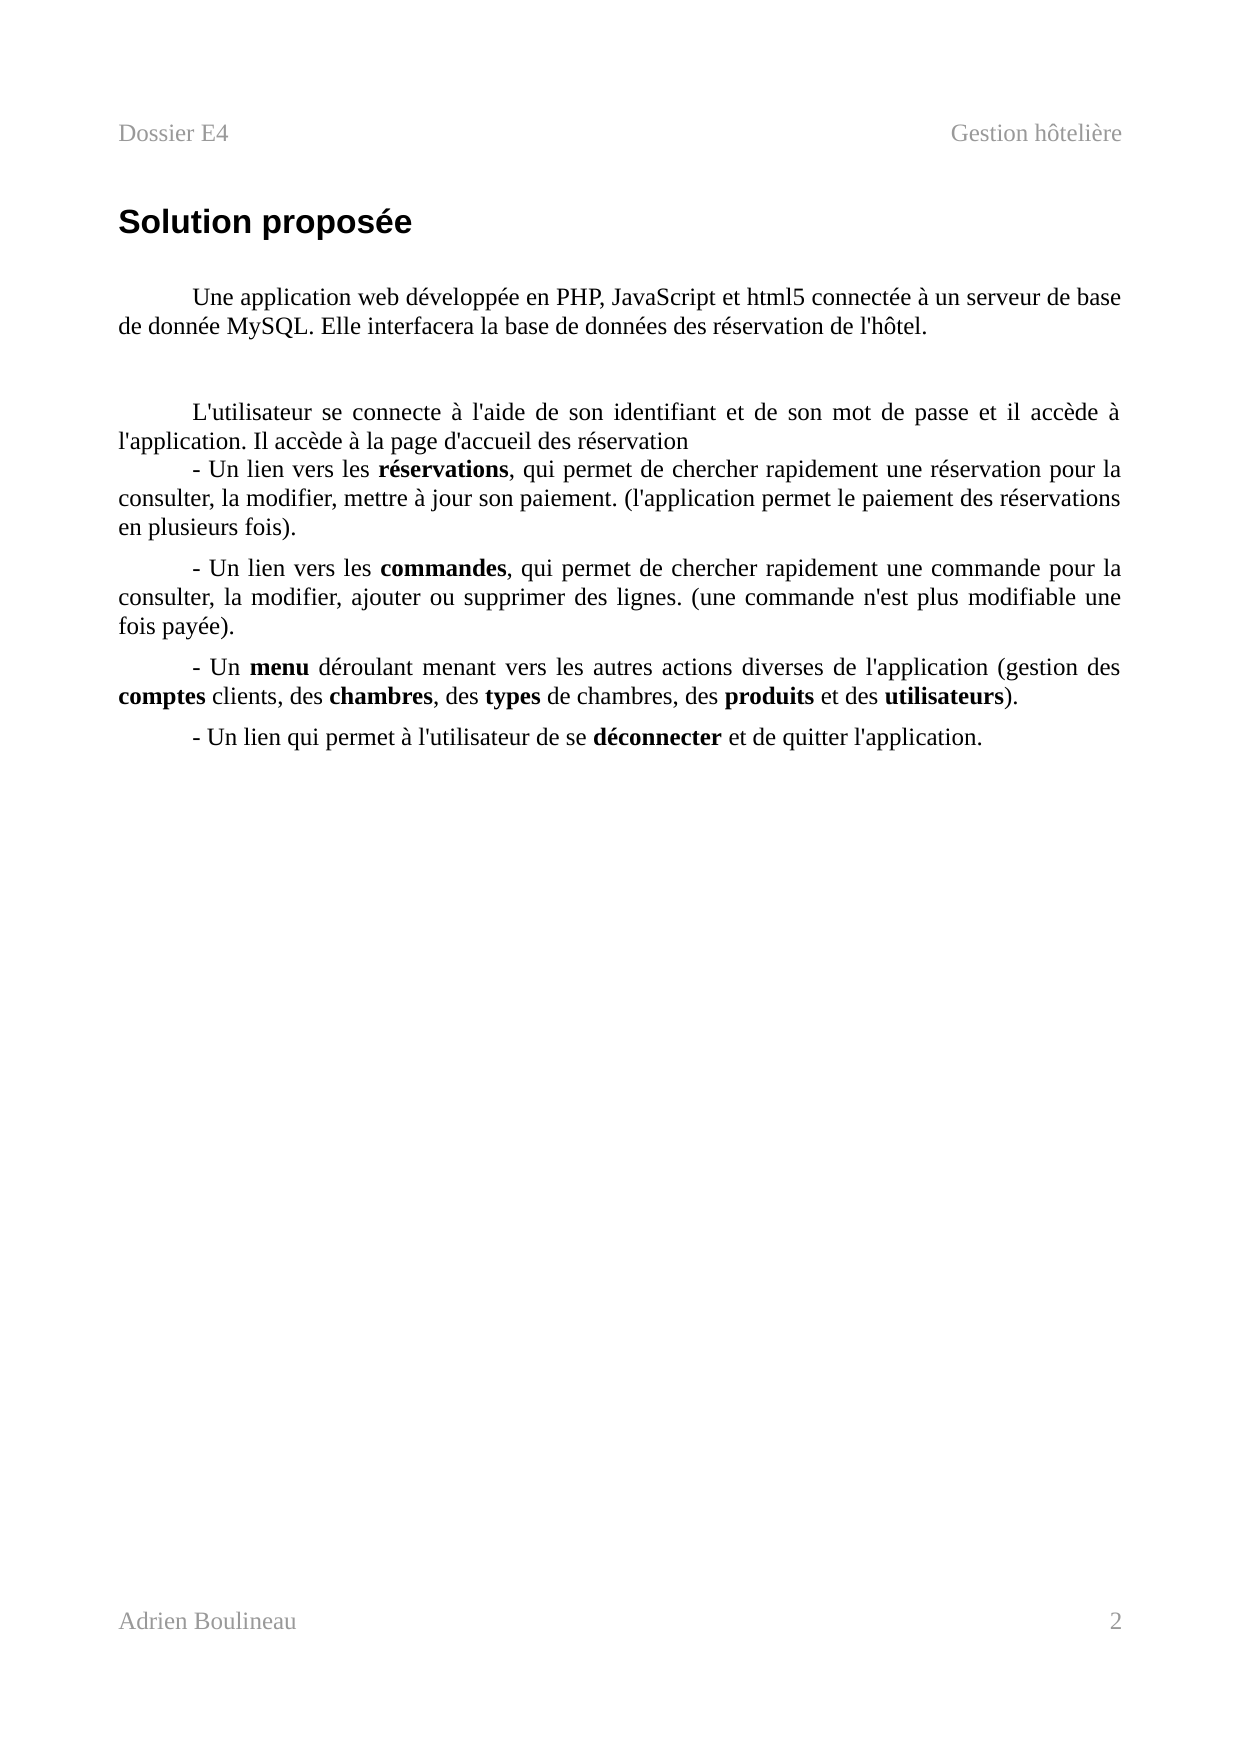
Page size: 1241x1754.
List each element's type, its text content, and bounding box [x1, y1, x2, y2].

text - Un lien vers les réservations, qui permet de chercher rapidement une réservation pour la consulter, la modifier, mettre à jour son paiement. (l'application permet le paiement des réservations en plusieurs fois). [118, 454, 1122, 541]
text L'utilisateur se connecte à l'aide de son identifiant et de son mot de passe et il accède à l'application. Il accède à la page d'accueil des réservation [118, 397, 1122, 454]
text - Un menu déroulant menant vers les autres actions diverses de l'application (gestion des comptes clients, des chambres, des types de chambres, des produits et des utilisateurs). [118, 652, 1122, 709]
text - Un lien qui permet à l'utilisateur de se déconnecter et de quitter l'application. [118, 722, 1122, 751]
subtitle Solution proposée [118, 202, 1122, 241]
text Une application web développée en PHP, JavaScript et html5 connectée à un serveur de base de donnée MySQL. Elle interfacera la base de données des réservation de l'hôtel. [118, 282, 1122, 339]
text - Un lien vers les commandes, qui permet de chercher rapidement une commande pour la consulter, la modifier, ajouter ou supprimer des lignes. (une commande n'est plus modifiable une fois payée). [118, 553, 1122, 639]
